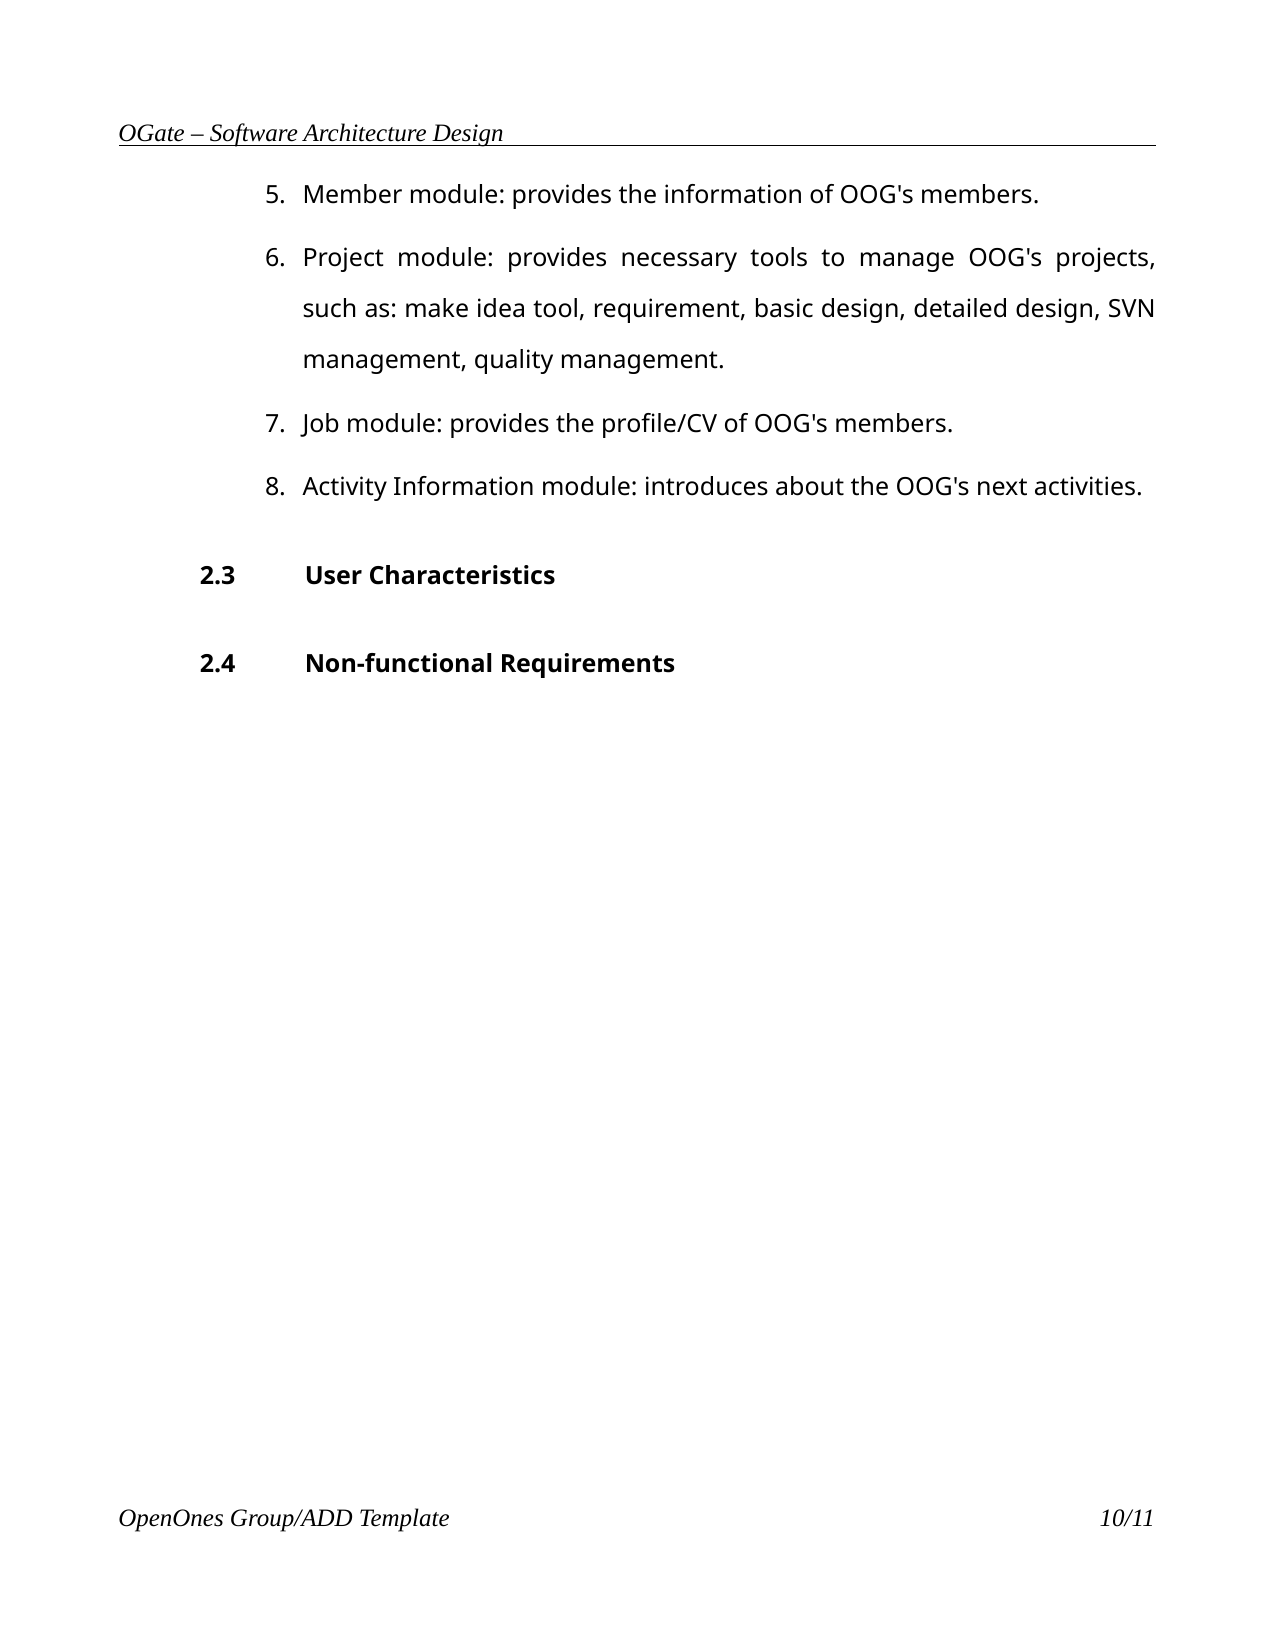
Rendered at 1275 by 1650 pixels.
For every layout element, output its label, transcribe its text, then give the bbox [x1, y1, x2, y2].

subtitle Non-functional Requirements [193, 646, 1157, 680]
subtitle User Characteristics [193, 558, 1157, 592]
list Job module: provides the profile/CV of OOG's members. [265, 406, 1157, 439]
list Project module: provides necessary tools to manage OOG's projects, such as: make idea tool, requirement, basic design, detailed design, SVN management, quality management. [265, 240, 1157, 376]
list Member module: provides the information of OOG's members. [265, 176, 1157, 210]
list Activity Information module: introduces about the OOG's next activities. [265, 469, 1157, 503]
